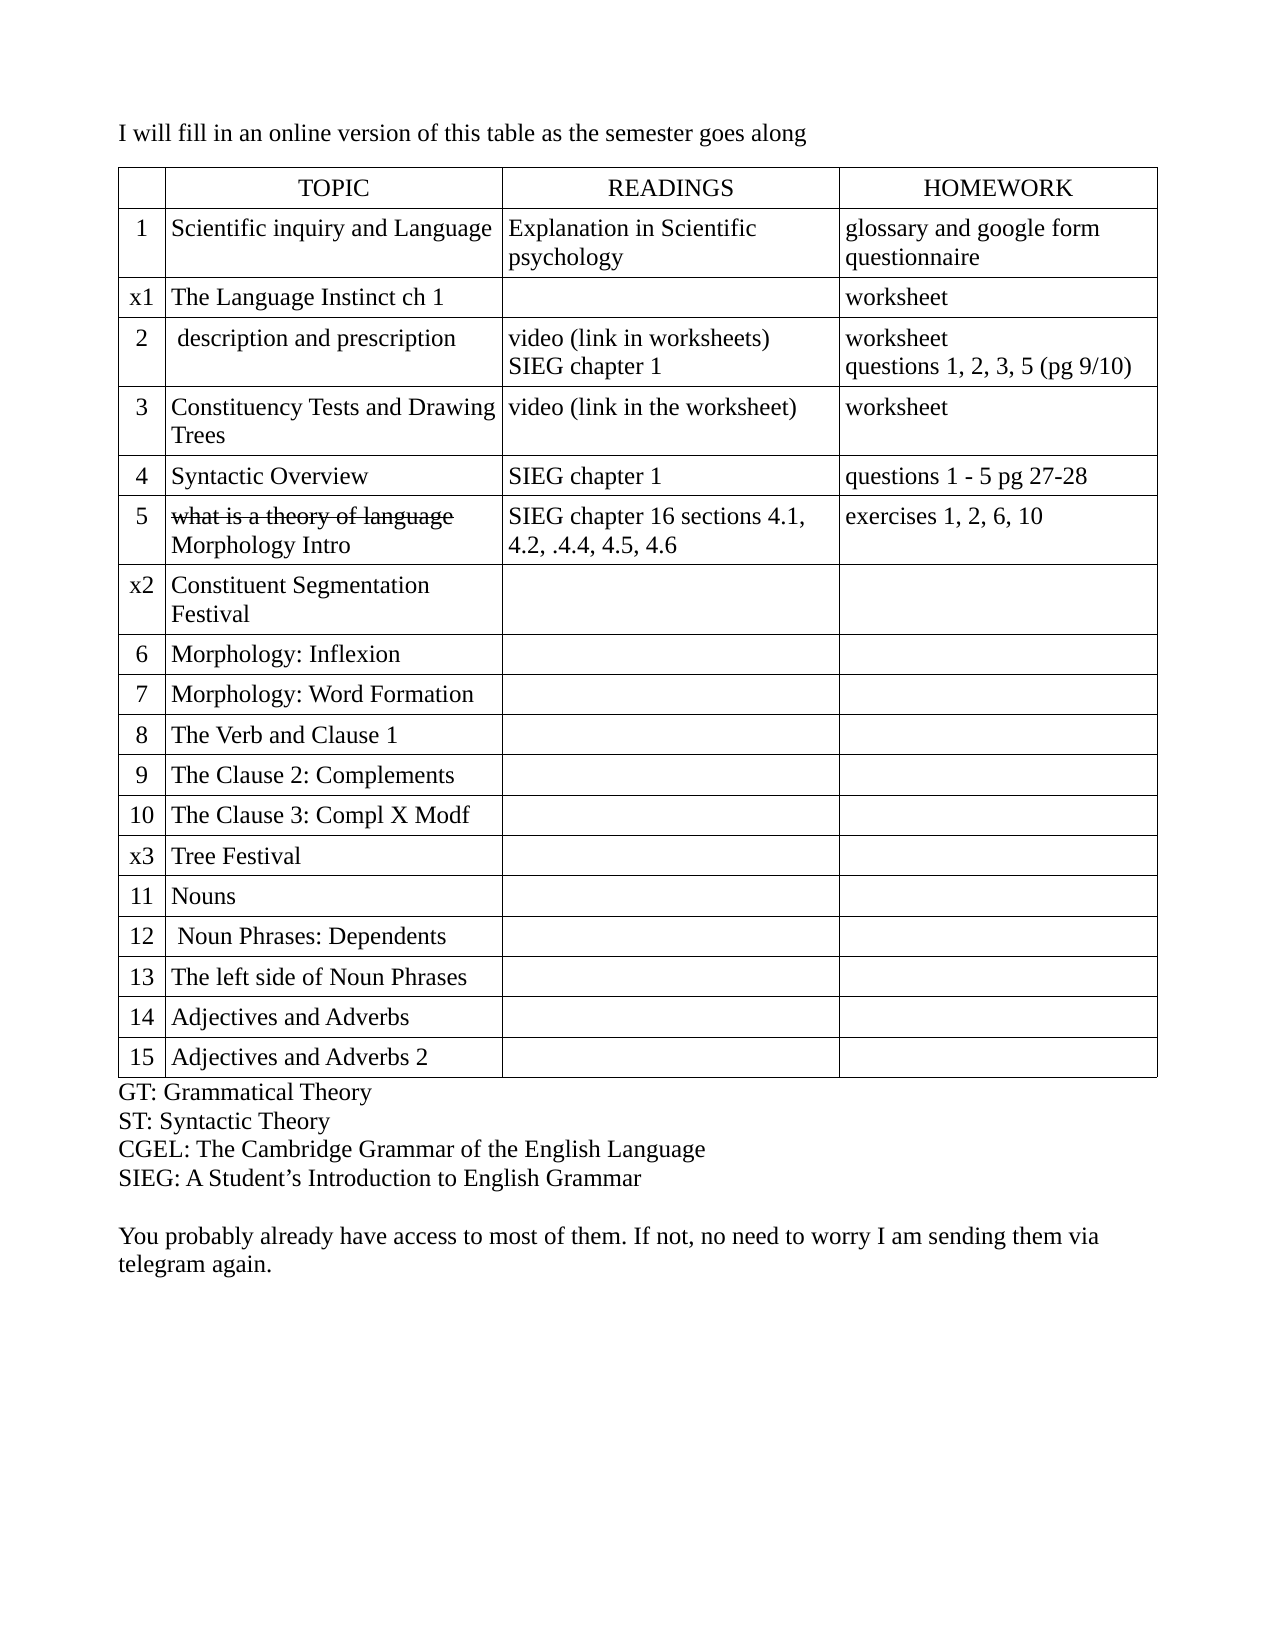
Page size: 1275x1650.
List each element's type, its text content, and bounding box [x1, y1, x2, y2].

table_cell [840, 876, 1157, 916]
table_cell [503, 1038, 839, 1077]
table_cell 7 [119, 675, 165, 714]
text ST: Syntactic Theory [118, 1106, 1157, 1134]
table_cell Nouns [166, 876, 502, 916]
table_cell 10 [119, 796, 165, 835]
text CGEL: The Cambridge Grammar of the English Language [118, 1134, 1157, 1163]
table_cell [503, 796, 839, 835]
table_cell SIEG chapter 1 [503, 456, 839, 495]
table_cell exercises 1, 2, 6, 10 [840, 496, 1157, 564]
table_cell Tree Festival [166, 836, 502, 875]
table_cell [840, 755, 1157, 795]
table_cell Scientific inquiry and Language [166, 209, 502, 277]
table_cell Constituency Tests and Drawing Trees [166, 387, 502, 455]
table_cell [503, 715, 839, 754]
text SIEG: A Student’s Introduction to English Grammar [118, 1163, 1157, 1192]
table_cell [503, 957, 839, 996]
table_cell 15 [119, 1038, 165, 1077]
table_cell glossary and google form questionnaire [840, 209, 1157, 277]
table_cell Noun Phrases: Dependents [166, 917, 502, 956]
table_cell 2 [119, 318, 165, 386]
text I will fill in an online version of this table as the semester goes along [118, 118, 1157, 147]
table_header TOPIC [166, 168, 502, 207]
table_cell [840, 836, 1157, 875]
table_cell [503, 876, 839, 916]
table_cell [503, 565, 839, 633]
table_cell Adjectives and Adverbs [166, 997, 502, 1037]
table_cell [840, 796, 1157, 835]
table_cell The Clause 2: Complements [166, 755, 502, 795]
table_header READINGS [503, 168, 839, 207]
text You probably already have access to most of them. If not, no need to worry I am sending them via telegram again. [118, 1221, 1157, 1278]
table_header HOMEWORK [840, 168, 1157, 207]
table_cell x1 [119, 278, 165, 317]
table_cell Syntactic Overview [166, 456, 502, 495]
table_cell [840, 1038, 1157, 1077]
table_cell worksheet [840, 278, 1157, 317]
table_cell 12 [119, 917, 165, 956]
table_cell [503, 675, 839, 714]
table_cell [503, 635, 839, 674]
table_cell x3 [119, 836, 165, 875]
table_cell [503, 836, 839, 875]
table_cell [503, 997, 839, 1037]
text GT: Grammatical Theory [118, 1078, 1157, 1106]
table_cell what is a theory of language Morphology Intro [166, 496, 502, 564]
table_cell x2 [119, 565, 165, 633]
table_header [119, 168, 165, 207]
table_cell worksheet [840, 387, 1157, 455]
table_cell Constituent Segmentation Festival [166, 565, 502, 633]
table_cell The Language Instinct ch 1 [166, 278, 502, 317]
table_cell 1 [119, 209, 165, 277]
table_cell [840, 715, 1157, 754]
table_cell Explanation in Scientific psychology [503, 209, 839, 277]
table_cell [840, 565, 1157, 633]
table_cell 11 [119, 876, 165, 916]
table_cell video (link in the worksheet) [503, 387, 839, 455]
table_cell The Verb and Clause 1 [166, 715, 502, 754]
table_cell The Clause 3: Compl X Modf [166, 796, 502, 835]
table_cell 5 [119, 496, 165, 564]
table_cell SIEG chapter 16 sections 4.1, 4.2, .4.4, 4.5, 4.6 [503, 496, 839, 564]
table_cell [840, 957, 1157, 996]
table_cell [503, 278, 839, 317]
table_cell 14 [119, 997, 165, 1037]
table_cell [840, 635, 1157, 674]
table_cell description and prescription [166, 318, 502, 386]
table_cell worksheet questions 1, 2, 3, 5 (pg 9/10) [840, 318, 1157, 386]
table_cell 3 [119, 387, 165, 455]
table_cell 6 [119, 635, 165, 674]
table_cell [840, 675, 1157, 714]
table_cell 13 [119, 957, 165, 996]
table_cell Morphology: Inflexion [166, 635, 502, 674]
table_cell questions 1 - 5 pg 27-28 [840, 456, 1157, 495]
table_cell 9 [119, 755, 165, 795]
table_cell video (link in worksheets) SIEG chapter 1 [503, 318, 839, 386]
table_cell [503, 917, 839, 956]
table_cell Adjectives and Adverbs 2 [166, 1038, 502, 1077]
table_cell 4 [119, 456, 165, 495]
table_cell The left side of Noun Phrases [166, 957, 502, 996]
table_cell [503, 755, 839, 795]
table_cell 8 [119, 715, 165, 754]
table_cell [840, 997, 1157, 1037]
table_cell [840, 917, 1157, 956]
table_cell Morphology: Word Formation [166, 675, 502, 714]
